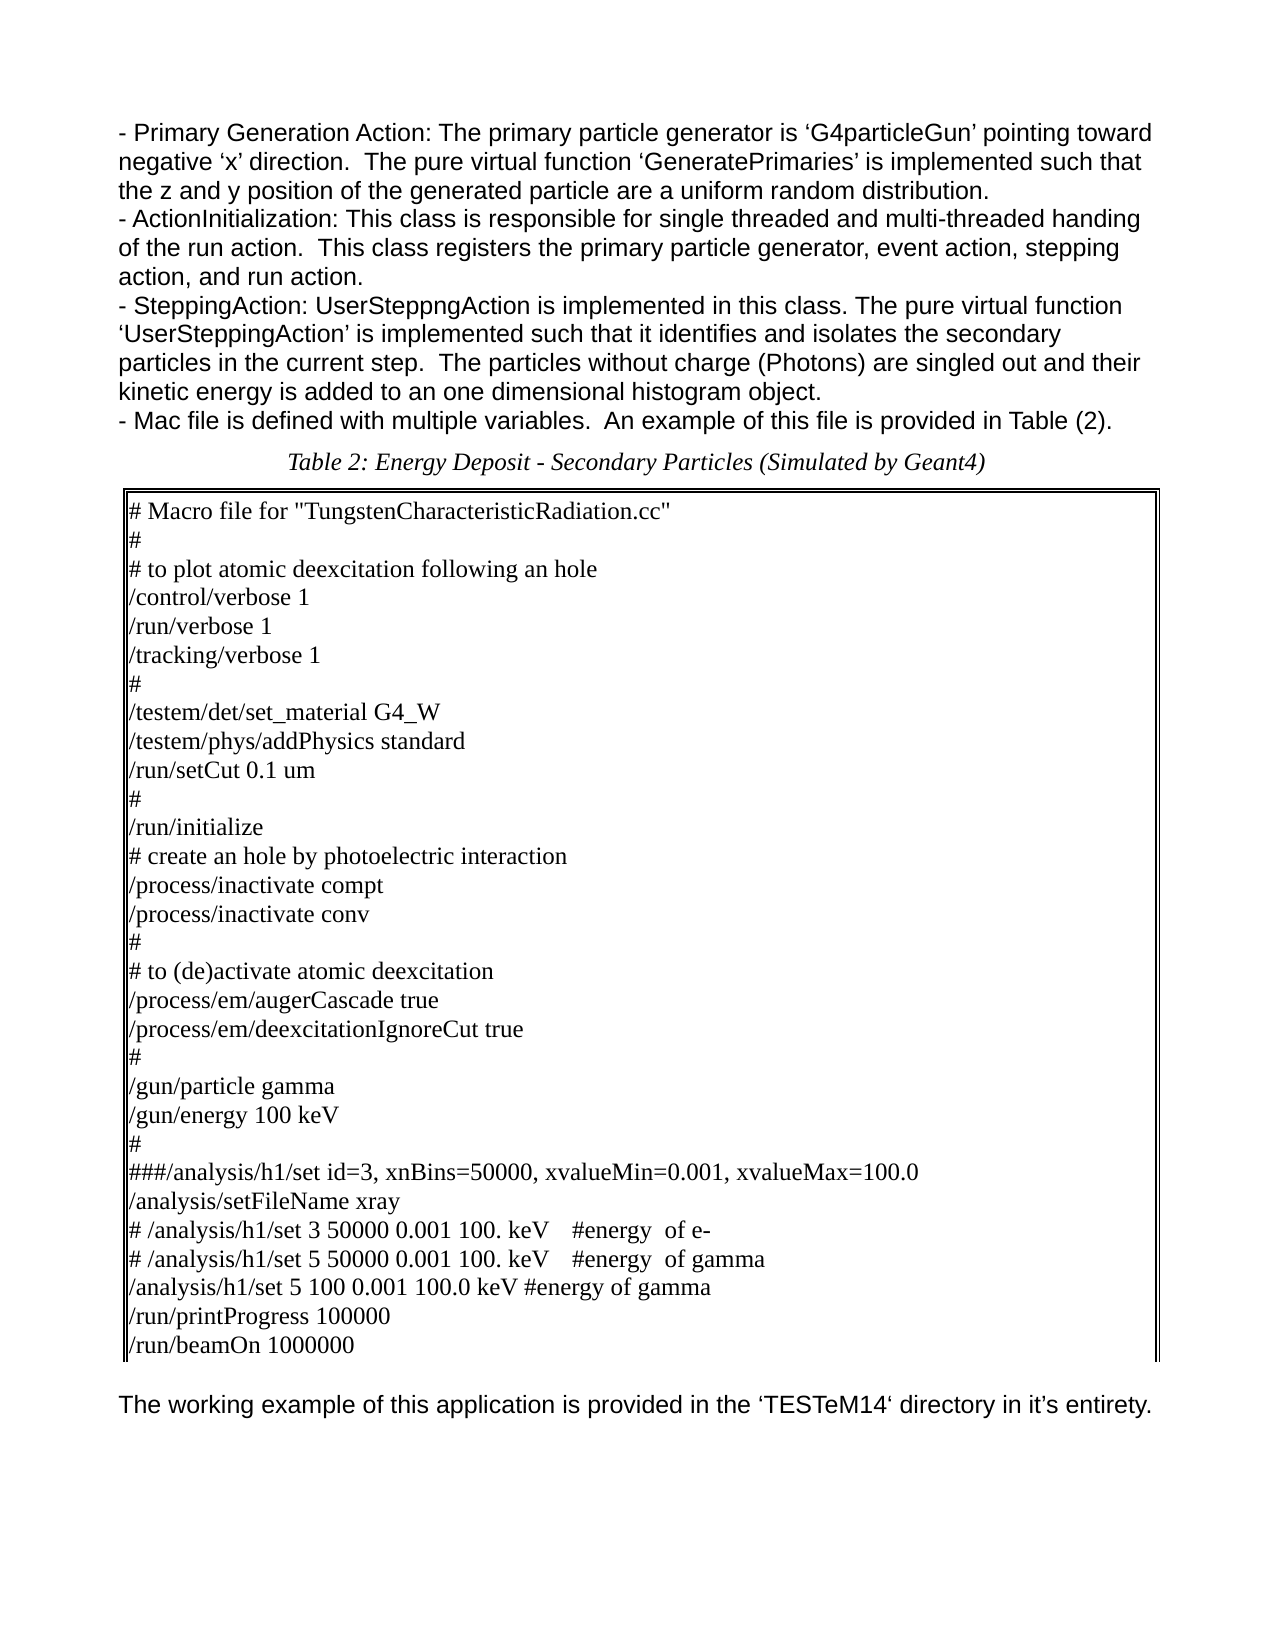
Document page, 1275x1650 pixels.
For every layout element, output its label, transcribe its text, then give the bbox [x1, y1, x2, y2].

table_header # Macro file for "TungstenCharacteristicRadiation.cc" # # to plot atomic deexcitation following an hole /control/verbose 1 /run/verbose 1 /tracking/verbose 1 # /testem/det/set_material G4_W /testem/phys/addPhysics standard /run/setCut 0.1 um # /run/initialize # create an hole by photoelectric interaction /process/inactivate compt /process/inactivate conv # # to (de)activate atomic deexcitation /process/em/augerCascade true /process/em/deexcitationIgnoreCut true # /gun/particle gamma /gun/energy 100 keV # ###/analysis/h1/set id=3, xnBins=50000, xvalueMin=0.001, xvalueMax=100.0 /analysis/setFileName xray # /analysis/h1/set 3 50000 0.001 100. keV #energy of e- # /analysis/h1/set 5 50000 0.001 100. keV #energy of gamma /analysis/h1/set 5 100 0.001 100.0 keV #energy of gamma /run/printProgress 100000 /run/beamOn 1000000 [128, 493, 1155, 1362]
text - ActionInitialization: This class is responsible for single threaded and multi-threaded handing of the run action. This class registers the primary particle generator, event action, stepping action, and run action. [118, 204, 1157, 291]
text The working example of this application is provided in the ‘TESTeM14‘ directory in it’s entirety. [118, 1390, 1157, 1419]
text Table 2: Energy Deposit - Secondary Particles (Simulated by Geant4) [118, 447, 1157, 476]
text - Mac file is defined with multiple variables. An example of this file is provided in Table (2). [118, 406, 1157, 434]
text - SteppingAction: UserSteppngAction is implemented in this class. The pure virtual function ‘UserSteppingAction’ is implemented such that it identifies and isolates the secondary particles in the current step. The particles without charge (Photons) are singled out and their kinetic energy is added to an one dimensional histogram object. [118, 291, 1157, 406]
text - Primary Generation Action: The primary particle generator is ‘G4particleGun’ pointing toward negative ‘x’ direction. The pure virtual function ‘GeneratePrimaries’ is implemented such that the z and y position of the generated particle are a uniform random distribution. [118, 118, 1157, 204]
